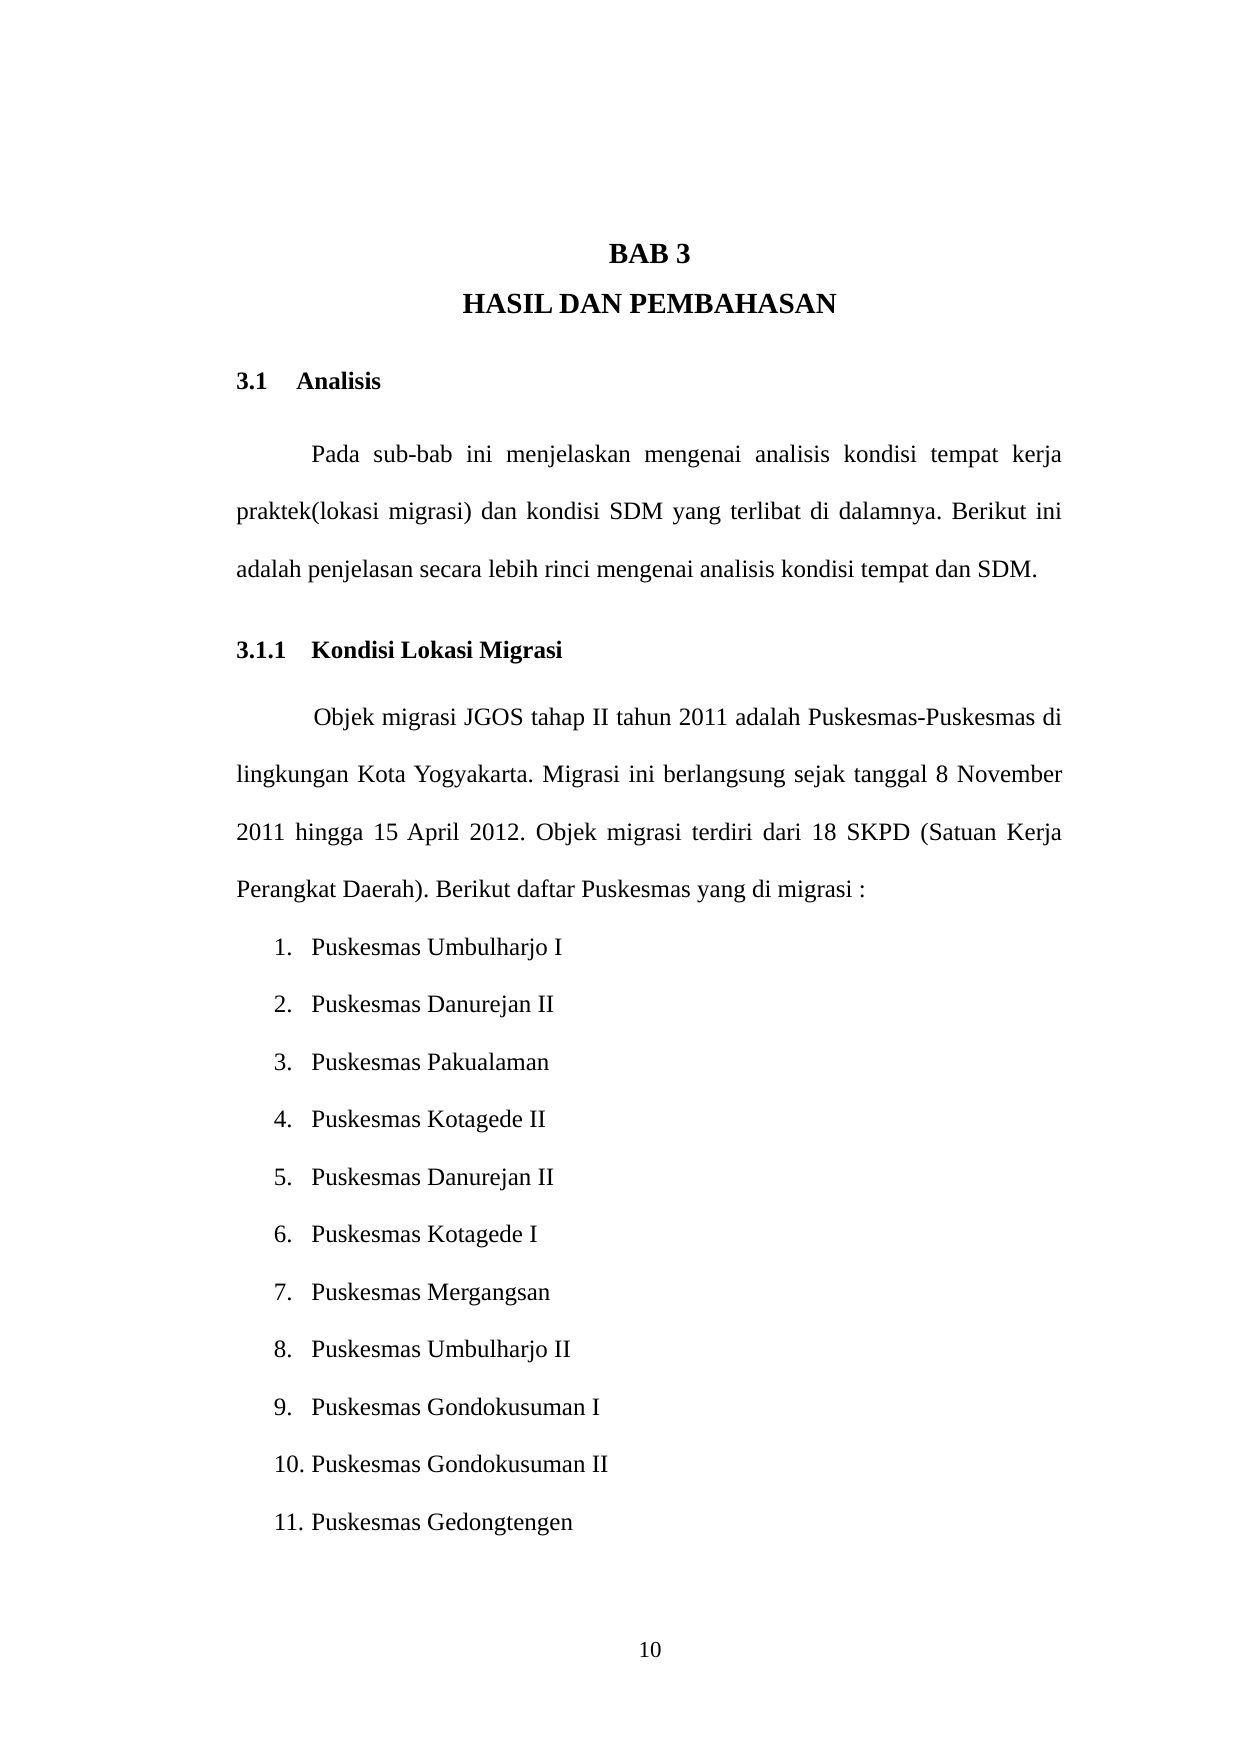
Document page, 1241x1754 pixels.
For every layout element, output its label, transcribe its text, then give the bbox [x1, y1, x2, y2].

list Puskesmas Mergangsan [274, 1277, 1063, 1306]
list Puskesmas Kotagede I [274, 1219, 1063, 1248]
list Puskesmas Umbulharjo II [274, 1334, 1063, 1363]
list Puskesmas Gondokusuman I [274, 1392, 1063, 1421]
list Puskesmas Kotagede II [274, 1104, 1063, 1133]
subtitle HASIL DAN PEMBAHASAN [236, 236, 1063, 320]
list Puskesmas Danurejan II [274, 989, 1063, 1018]
list Puskesmas Danurejan II [274, 1162, 1063, 1191]
list Puskesmas Gondokusuman II [274, 1449, 1063, 1478]
text Objek migrasi JGOS tahap II tahun 2011 adalah Puskesmas-Puskesmas di lingkungan Kota Yogyakarta. Migrasi ini berlangsung sejak tanggal 8 November 2011 hingga 15 April 2012. Objek migrasi terdiri dari 18 SKPD (Satuan Kerja Perangkat Daerah). Berikut daftar Puskesmas yang di migrasi : [236, 702, 1063, 903]
subtitle Kondisi Lokasi Migrasi [236, 635, 1063, 664]
subtitle Analisis [236, 366, 1063, 395]
list Puskesmas Umbulharjo I [274, 932, 1063, 961]
text Pada sub-bab ini menjelaskan mengenai analisis kondisi tempat kerja praktek(lokasi migrasi) dan kondisi SDM yang terlibat di dalamnya. Berikut ini adalah penjelasan secara lebih rinci mengenai analisis kondisi tempat dan SDM. [236, 439, 1063, 583]
list Puskesmas Pakualaman [274, 1047, 1063, 1076]
list Puskesmas Gedongtengen [274, 1507, 1063, 1536]
